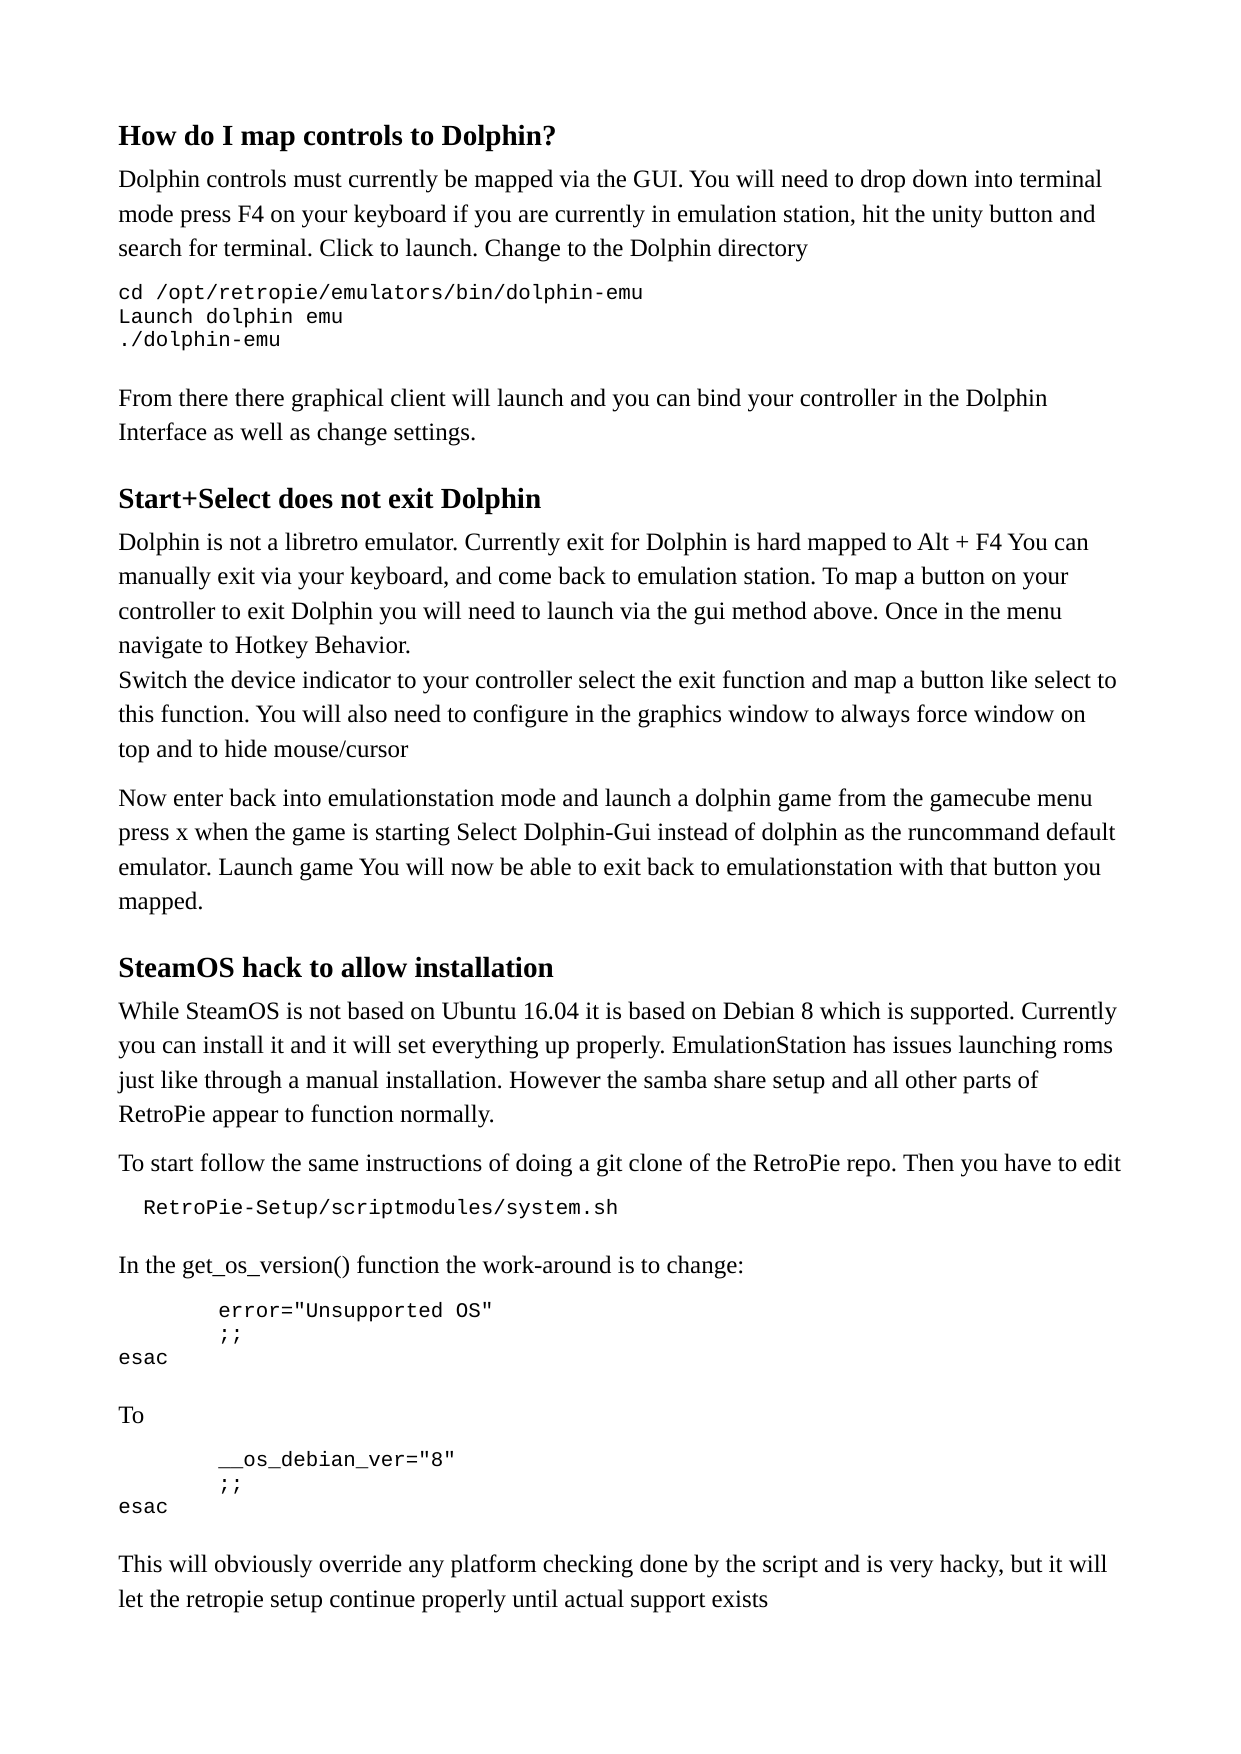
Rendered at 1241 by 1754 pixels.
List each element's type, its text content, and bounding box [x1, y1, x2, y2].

text RetroPie-Setup/scriptmodules/system.sh [118, 1197, 1122, 1221]
text error="Unsupported OS" [118, 1299, 1122, 1323]
text While SteamOS is not based on Ubuntu 16.04 it is based on Debian 8 which is supported. Currently you can install it and it will set everything up properly. EmulationStation has issues launching roms just like through a manual installation. However the samba share setup and all other parts of RetroPie appear to function normally. [118, 996, 1122, 1128]
subtitle How do I map controls to Dolphin? [118, 118, 1122, 152]
text To [118, 1400, 1122, 1429]
text Launch dolphin emu [118, 306, 1122, 329]
text To start follow the same instructions of doing a git clone of the RetroPie repo. Then you have to edit [118, 1148, 1122, 1177]
text __os_debian_ver="8" [118, 1449, 1122, 1473]
text In the get_os_version() function the work-around is to change: [118, 1251, 1122, 1279]
text ;; [118, 1323, 1122, 1347]
text From there there graphical client will launch and you can bind your controller in the Dolphin Interface as well as change settings. [118, 383, 1122, 446]
text ./dolphin-emu [118, 329, 1122, 353]
text Now enter back into emulationstation mode and launch a dolphin game from the gamecube menu press x when the game is starting Select Dolphin-Gui instead of dolphin as the runcommand default emulator. Launch game You will now be able to exit back to emulationstation with that button you mapped. [118, 783, 1122, 915]
subtitle SteamOS hack to allow installation [118, 950, 1122, 983]
text This will obviously override any platform checking done by the script and is very hacky, but it will let the retropie setup continue properly until actual support exists [118, 1549, 1122, 1613]
text esac [118, 1347, 1122, 1371]
text Dolphin controls must currently be mapped via the GUI. You will need to drop down into terminal mode press F4 on your keyboard if you are currently in emulation station, hit the unity button and search for terminal. Click to launch. Change to the Dolphin directory [118, 164, 1122, 262]
text Dolphin is not a libretro emulator. Currently exit for Dolphin is hard mapped to Alt + F4 You can manually exit via your keyboard, and come back to emulation station. To map a button on your controller to exit Dolphin you will need to launch via the gui method above. Once in the menu navigate to Hotkey Behavior. Switch the device indicator to your controller select the exit function and map a button like select to this function. You will also need to configure in the graphics window to always force window on top and to hide mouse/cursor [118, 527, 1122, 762]
text esac [118, 1496, 1122, 1520]
subtitle Start+Select does not exit Dolphin [118, 481, 1122, 514]
text cd /opt/retropie/emulators/bin/dolphin-emu [118, 282, 1122, 306]
text ;; [118, 1473, 1122, 1496]
